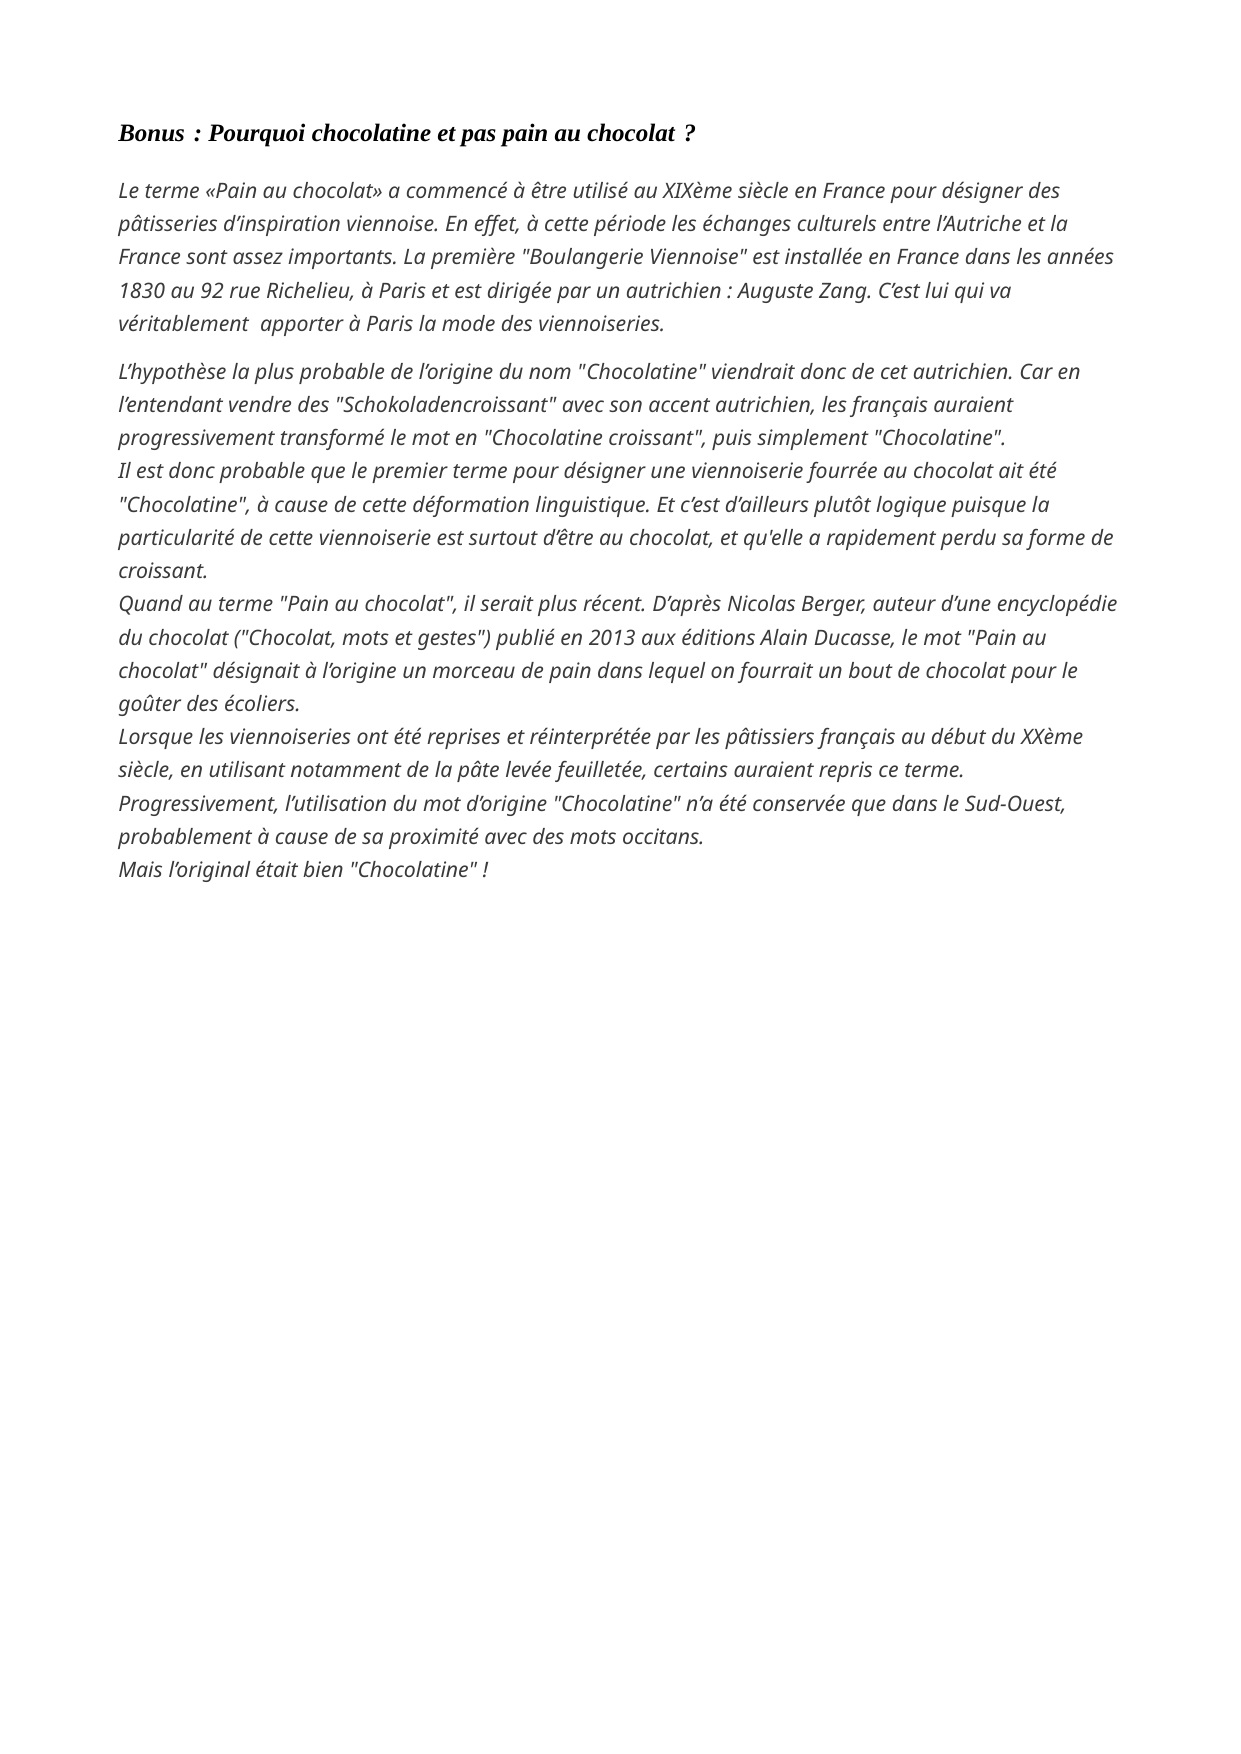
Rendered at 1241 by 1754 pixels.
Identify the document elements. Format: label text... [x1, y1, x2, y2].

list Quand au terme "Pain au chocolat", il serait plus récent. D’après Nicolas Berger, auteur d’une encyclopédie du chocolat ("Chocolat, mots et gestes") publié en 2013 aux éditions Alain Ducasse, le mot "Pain au chocolat" désignait à l’origine un morceau de pain dans lequel on fourrait un bout de chocolat pour le goûter des écoliers. [118, 589, 1122, 718]
text Lorsque les viennoiseries ont été reprises et réinterprétée par les pâtissiers français au début du XXème siècle, en utilisant notamment de la pâte levée feuilletée, certains auraient repris ce terme. Progressivement, l’utilisation du mot d’origine "Chocolatine" n’a été conservée que dans le Sud-Ouest, probablement à cause de sa proximité avec des mots occitans. [118, 722, 1122, 851]
text Il est donc probable que le premier terme pour désigner une viennoiserie fourrée au chocolat ait été "Chocolatine", à cause de cette déformation linguistique. Et c’est d’ailleurs plutôt logique puisque la particularité de cette viennoiserie est surtout d’être au chocolat, et qu'elle a rapidement perdu sa forme de croissant. [118, 456, 1122, 585]
text Bonus : Pourquoi chocolatine et pas pain au chocolat ? [118, 118, 1122, 147]
text Mais l’original était bien "Chocolatine" ! [118, 855, 1122, 884]
text Le terme «Pain au chocolat» a commencé à être utilisé au XIXème siècle en France pour désigner des pâtisseries d’inspiration viennoise. En effet, à cette période les échanges culturels entre l’Autriche et la France sont assez importants. La première "Boulangerie Viennoise" est installée en France dans les années 1830 au 92 rue Richelieu, à Paris et est dirigée par un autrichien : Auguste Zang. C’est lui qui va véritablement apporter à Paris la mode des viennoiseries. [118, 176, 1122, 337]
list L’hypothèse la plus probable de l’origine du nom "Chocolatine" viendrait donc de cet autrichien. Car en l’entendant vendre des "Schokoladencroissant" avec son accent autrichien, les français auraient progressivement transformé le mot en "Chocolatine croissant", puis simplement "Chocolatine". [118, 356, 1122, 452]
